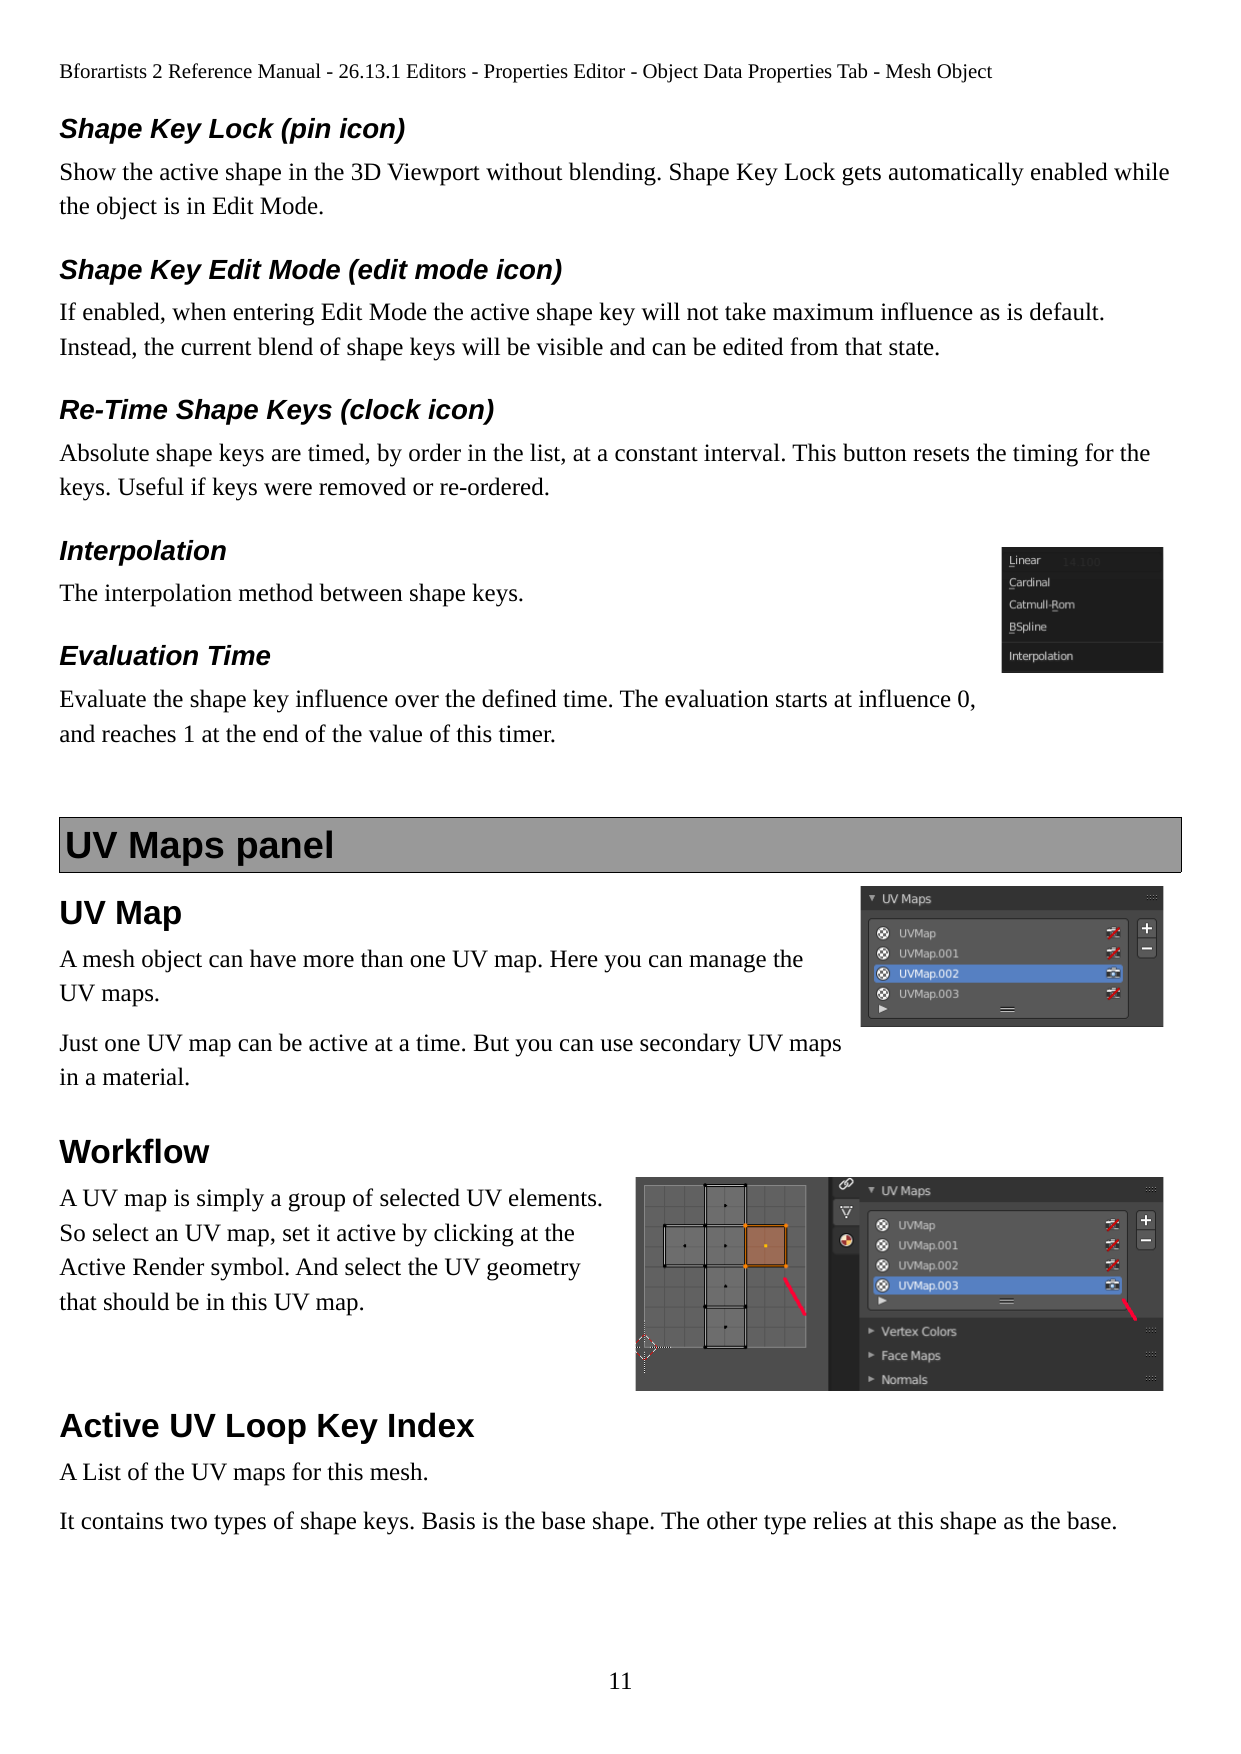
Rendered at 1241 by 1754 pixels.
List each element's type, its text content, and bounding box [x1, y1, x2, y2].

subtitle Workflow [59, 1132, 1181, 1171]
text Absolute shape keys are timed, by order in the list, at a constant interval. This button resets the timing for the keys. Useful if keys were removed or re-ordered. [59, 438, 1181, 501]
text A UV map is simply a group of selected UV elements. So select an UV map, set it active by clicking at the Active Render symbol. And select the UV geometry that should be in this UV map. [59, 1183, 635, 1315]
table_header UV Maps panel [60, 818, 1181, 872]
subtitle UV Map [59, 893, 860, 932]
text The interpolation method between shape keys. [59, 578, 1001, 607]
text A mesh object can have more than one UV map. Here you can manage the UV maps. [59, 944, 860, 1007]
text If enabled, when entering Edit Mode the active shape key will not take maximum influence as is default. Instead, the current blend of shape keys will be visible and can be edited from that state. [59, 297, 1181, 361]
subtitle Evaluation Time [59, 640, 1001, 672]
text Just one UV map can be active at a time. But you can use secondary UV maps in a material. [59, 1028, 1181, 1091]
subtitle [1164, 640, 1181, 672]
subtitle Shape Key Lock (pin icon) [59, 113, 1181, 144]
subtitle [1164, 893, 1181, 932]
picture [1001, 547, 1164, 673]
text Show the active shape in the 3D Viewport without blending. Shape Key Lock gets automatically enabled while the object is in Edit Mode. [59, 157, 1181, 220]
text Evaluate the shape key influence over the defined time. The evaluation starts at influence 0, and reaches 1 at the end of the value of this timer. [59, 684, 1181, 747]
text It contains two types of shape keys. Basis is the base shape. The other type relies at this shape as the base. [59, 1506, 1181, 1534]
picture [860, 886, 1164, 1027]
subtitle Interpolation [59, 534, 1181, 566]
subtitle Active UV Loop Key Index [59, 1406, 1181, 1444]
text A List of the UV maps for this mesh. [59, 1457, 1181, 1485]
subtitle Re-Time Shape Keys (clock icon) [59, 393, 1181, 425]
subtitle Shape Key Edit Mode (edit mode icon) [59, 253, 1181, 285]
picture [635, 1177, 1164, 1391]
